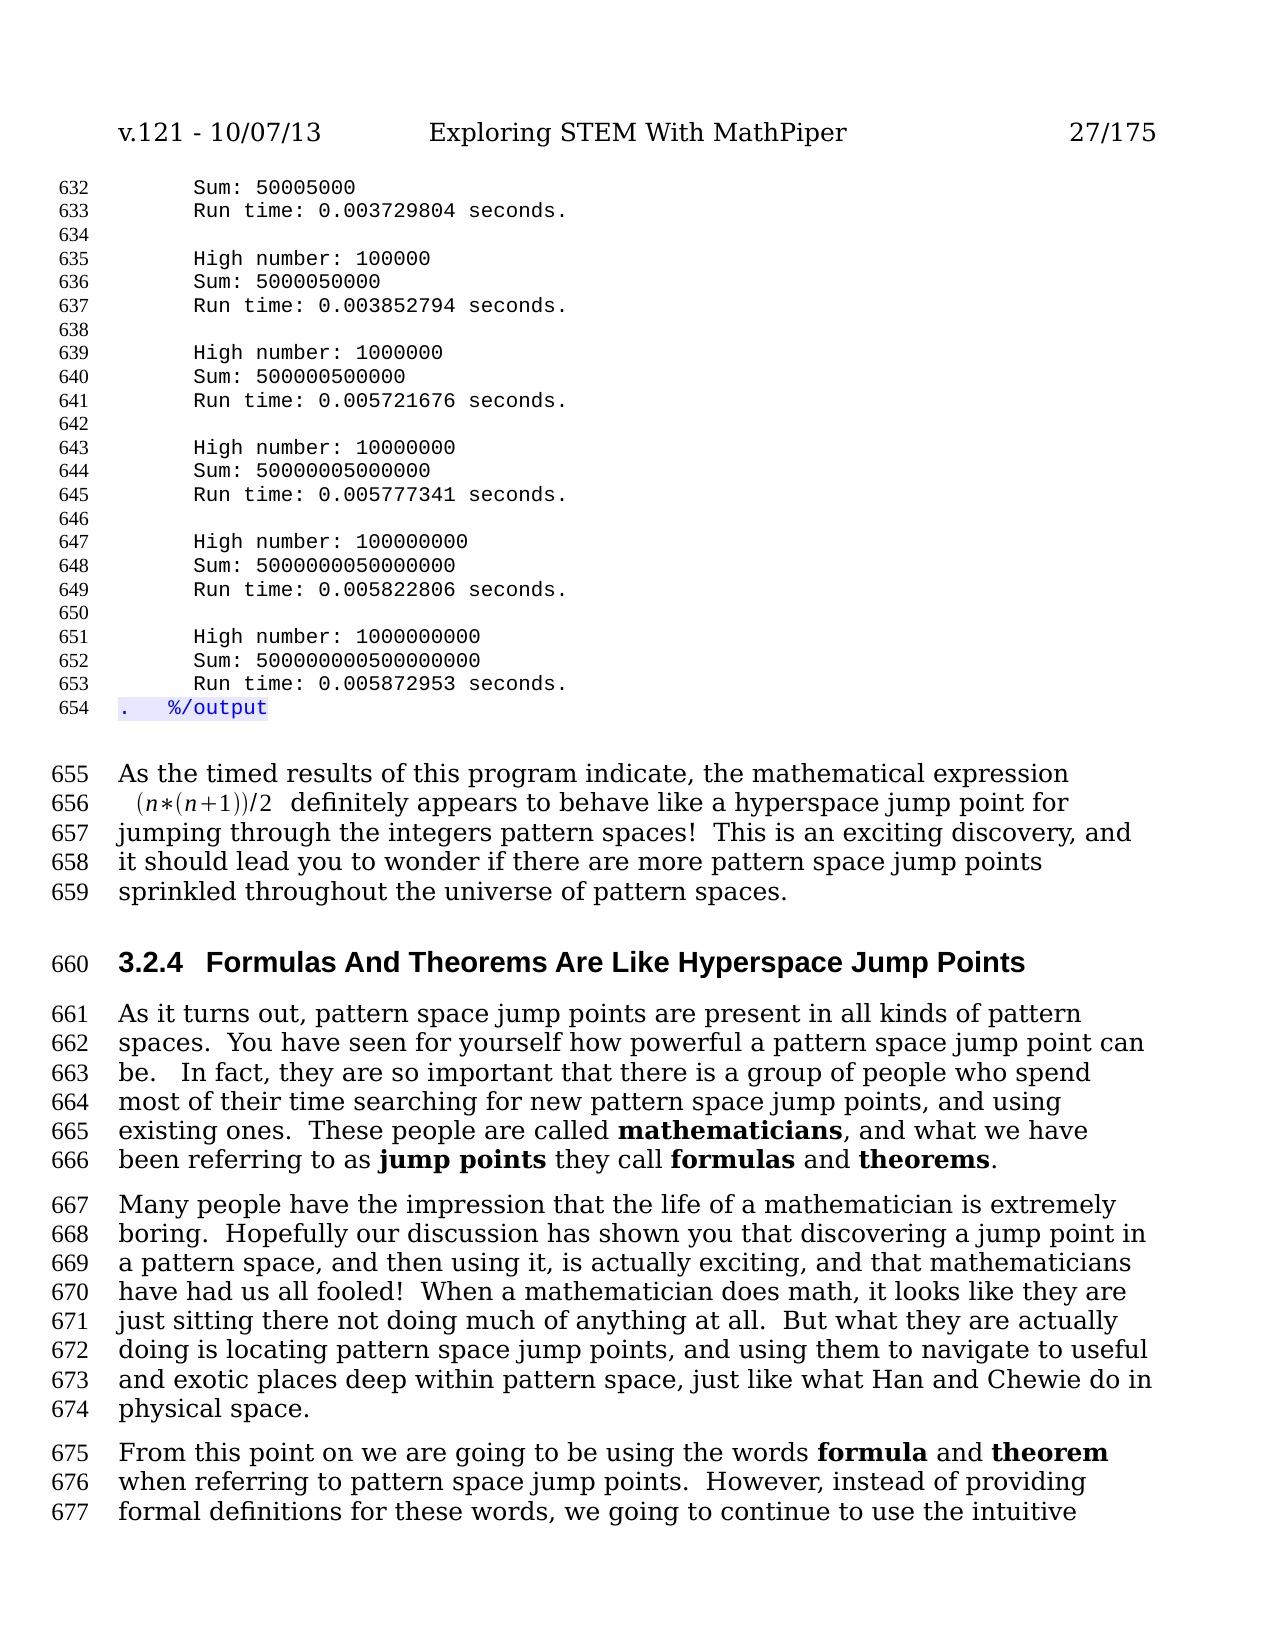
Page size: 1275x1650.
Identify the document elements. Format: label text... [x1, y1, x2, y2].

text Sum: 5000000050000000 [118, 555, 1157, 579]
text From this point on we are going to be using the words formula and theorem when referring to pattern space jump points. However, instead of providing formal definitions for these words, we going to continue to use the intuitive [118, 1438, 1157, 1526]
text Sum: 50000005000000 [118, 461, 1157, 484]
text High number: 1000000000 [118, 626, 1157, 650]
text Sum: 500000000500000000 [118, 650, 1157, 673]
text Run time: 0.005721676 seconds. [118, 389, 1157, 413]
text High number: 100000000 [118, 531, 1157, 555]
text High number: 10000000 [118, 437, 1157, 461]
text As it turns out, pattern space jump points are present in all kinds of pattern spaces. You have seen for yourself how powerful a pattern space jump point can be. In fact, they are so important that there is a group of people who spend most of their time searching for new pattern space jump points, and using existing ones. These people are called mathematicians, and what we have been referring to as jump points they call formulas and theorems. [118, 999, 1157, 1175]
text Many people have the impression that the life of a mathematician is extremely boring. Hopefully our discussion has shown you that discovering a jump point in a pattern space, and then using it, is actually exciting, and that mathematicians have had us all fooled! When a mathematician does math, it looks like they are just sitting there not doing much of anything at all. But what they are actually doing is locating pattern space jump points, and using them to navigate to useful and exotic places deep within pattern space, just like what Han and Chewie do in physical space. [118, 1190, 1157, 1423]
text As the timed results of this program indicate, the mathematical expressiondefinitely appears to behave like a hyperspace jump point for jumping through the integers pattern spaces! This is an exciting discovery, and it should lead you to wonder if there are more pattern space jump points sprinkled throughout the universe of pattern spaces. [118, 759, 1157, 906]
text Run time: 0.005777341 seconds. [118, 484, 1157, 508]
text Sum: 500000500000 [118, 366, 1157, 389]
text Run time: 0.003852794 seconds. [118, 295, 1157, 319]
text Sum: 50005000 [118, 177, 1157, 200]
subtitle Formulas And Theorems Are Like Hyperspace Jump Points [118, 945, 1157, 978]
text High number: 1000000 [118, 342, 1157, 366]
text High number: 100000 [118, 248, 1157, 271]
text . %/output [118, 697, 1157, 721]
text Run time: 0.003729804 seconds. [118, 200, 1157, 224]
text Run time: 0.005872953 seconds. [118, 673, 1157, 697]
text Run time: 0.005822806 seconds. [118, 579, 1157, 602]
text Sum: 5000050000 [118, 271, 1157, 295]
